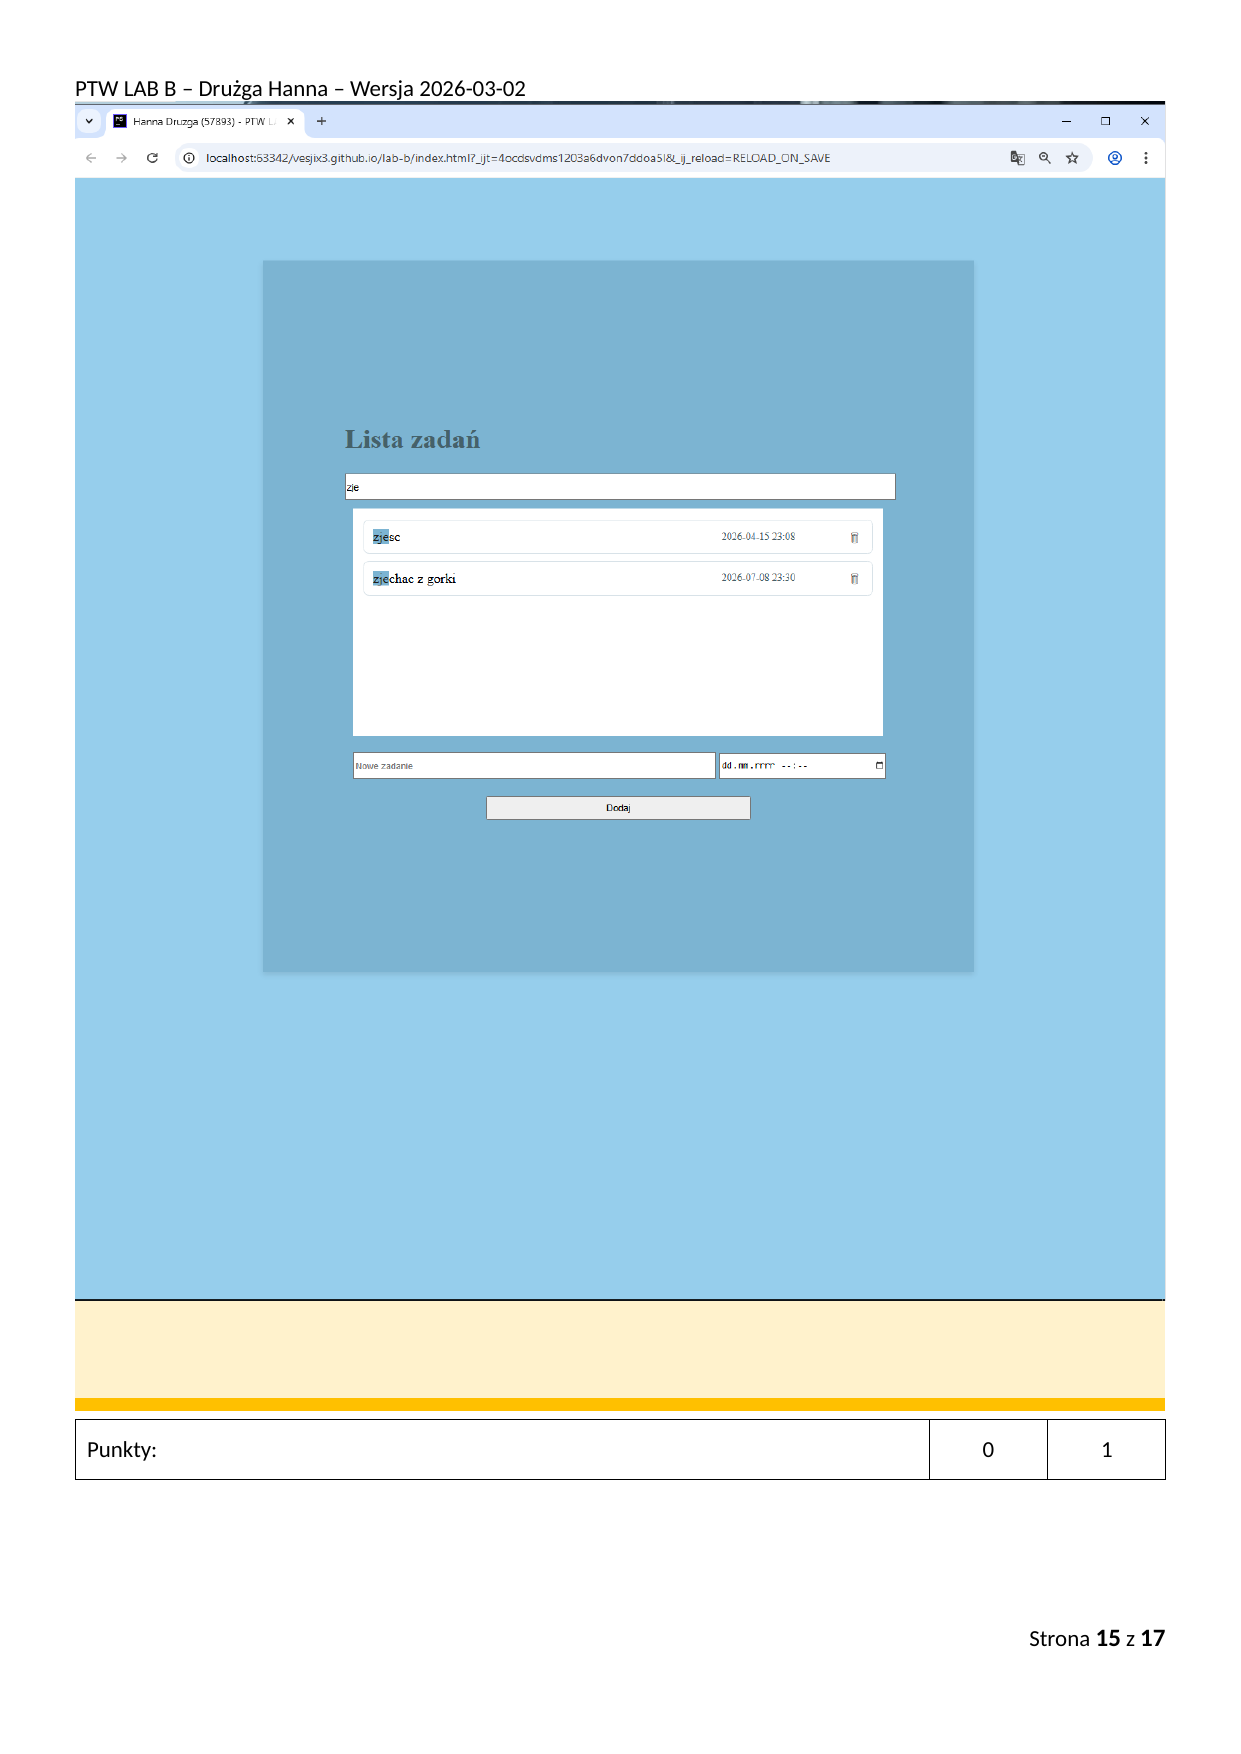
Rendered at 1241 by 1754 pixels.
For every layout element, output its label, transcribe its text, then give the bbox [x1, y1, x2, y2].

table_header Punkty: [76, 1420, 929, 1478]
table_header 0 [930, 1420, 1047, 1478]
table_header 1 [1048, 1420, 1165, 1478]
picture [75, 101, 1166, 1301]
